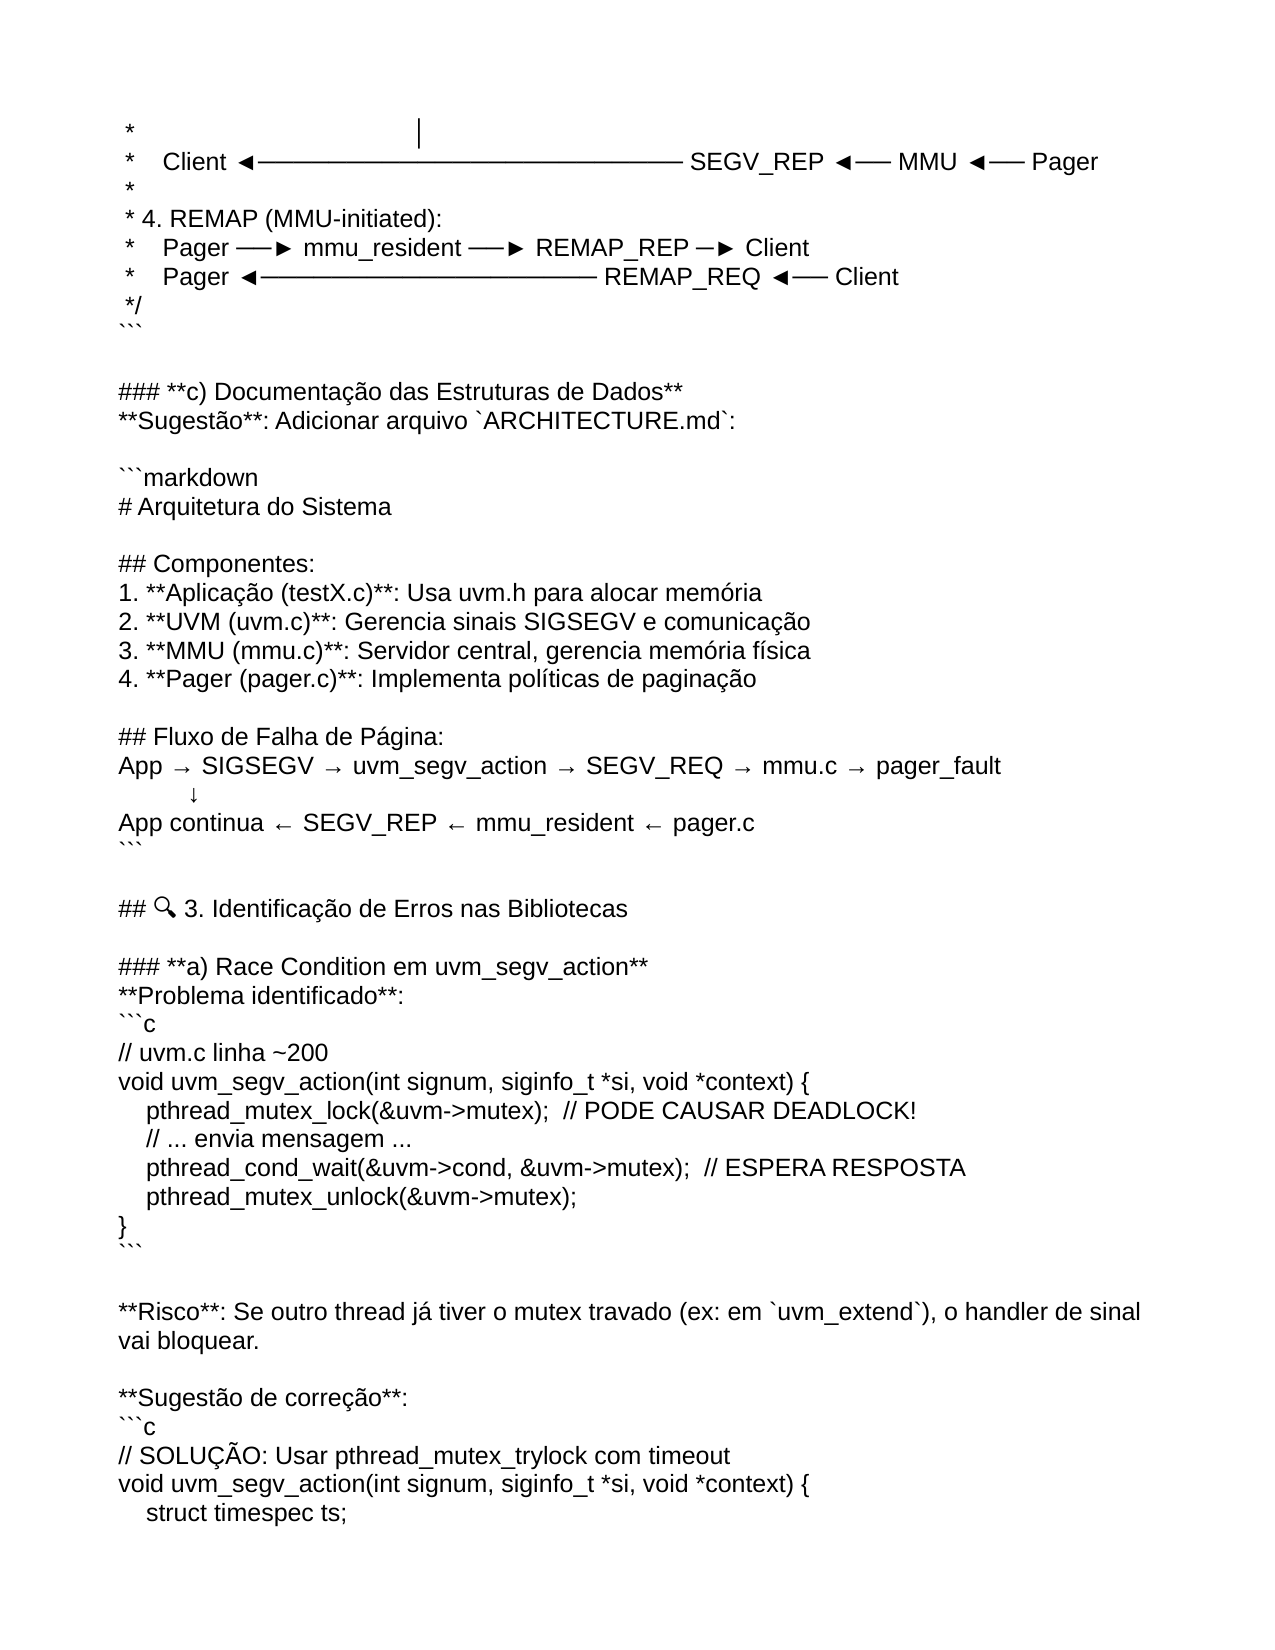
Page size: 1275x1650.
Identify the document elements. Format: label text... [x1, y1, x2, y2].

text ``` [118, 319, 1157, 348]
text ### **c) Documentação das Estruturas de Dados** [118, 377, 1157, 406]
text */ [118, 291, 1157, 319]
text # Arquitetura do Sistema [118, 492, 1157, 521]
text struct timespec ts; [118, 1498, 1157, 1527]
text * Pager ──► mmu_resident ──► REMAP_REP ─► Client [118, 233, 1157, 262]
text ## Componentes: [118, 549, 1157, 578]
text 1. **Aplicação (testX.c)**: Usa uvm.h para alocar memória [118, 578, 1157, 607]
text ## 🔍 3. Identificação de Erros nas Bibliotecas [118, 894, 1157, 923]
text ``` [118, 1239, 1157, 1268]
text **Sugestão de correção**: [118, 1383, 1157, 1412]
text void uvm_segv_action(int signum, siginfo_t *si, void *context) { [118, 1067, 1157, 1096]
text ### **a) Race Condition em uvm_segv_action** [118, 952, 1157, 981]
text ## Fluxo de Falha de Página: [118, 722, 1157, 751]
text pthread_mutex_unlock(&uvm->mutex); [118, 1182, 1157, 1211]
text App continua ← SEGV_REP ← mmu_resident ← pager.c [118, 808, 1157, 837]
text // ... envia mensagem ... [118, 1124, 1157, 1153]
text ```markdown [118, 463, 1157, 492]
text * Client ◄──────────────────────── SEGV_REP ◄── MMU ◄── Pager [118, 147, 1157, 176]
text 2. **UVM (uvm.c)**: Gerencia sinais SIGSEGV e comunicação [118, 607, 1157, 636]
text // SOLUÇÃO: Usar pthread_mutex_trylock com timeout [118, 1441, 1157, 1469]
text ``` [118, 837, 1157, 866]
text * │ [420, 118, 1157, 147]
text App → SIGSEGV → uvm_segv_action → SEGV_REQ → mmu.c → pager_fault [118, 751, 1157, 779]
text * 4. REMAP (MMU-initiated): [118, 204, 1157, 233]
text 4. **Pager (pager.c)**: Implementa políticas de paginação [118, 664, 1157, 693]
text * │ [118, 118, 418, 147]
text 3. **MMU (mmu.c)**: Servidor central, gerencia memória física [118, 636, 1157, 664]
text pthread_mutex_lock(&uvm->mutex); // PODE CAUSAR DEADLOCK! [118, 1096, 1157, 1124]
text ```c [118, 1412, 1157, 1441]
text **Sugestão**: Adicionar arquivo `ARCHITECTURE.md`: [118, 406, 1157, 434]
text **Risco**: Se outro thread já tiver o mutex travado (ex: em `uvm_extend`), o handler de sinal vai bloquear. [118, 1297, 1157, 1354]
text void uvm_segv_action(int signum, siginfo_t *si, void *context) { [118, 1469, 1157, 1498]
text // uvm.c linha ~200 [118, 1038, 1157, 1067]
text pthread_cond_wait(&uvm->cond, &uvm->mutex); // ESPERA RESPOSTA [118, 1153, 1157, 1182]
text * Pager ◄─────────────────── REMAP_REQ ◄── Client [118, 262, 1157, 291]
text * [118, 176, 1157, 204]
text } [118, 1211, 1157, 1239]
text ```c [118, 1009, 1157, 1038]
text **Problema identificado**: [118, 981, 1157, 1009]
text ↓ [118, 779, 1157, 808]
